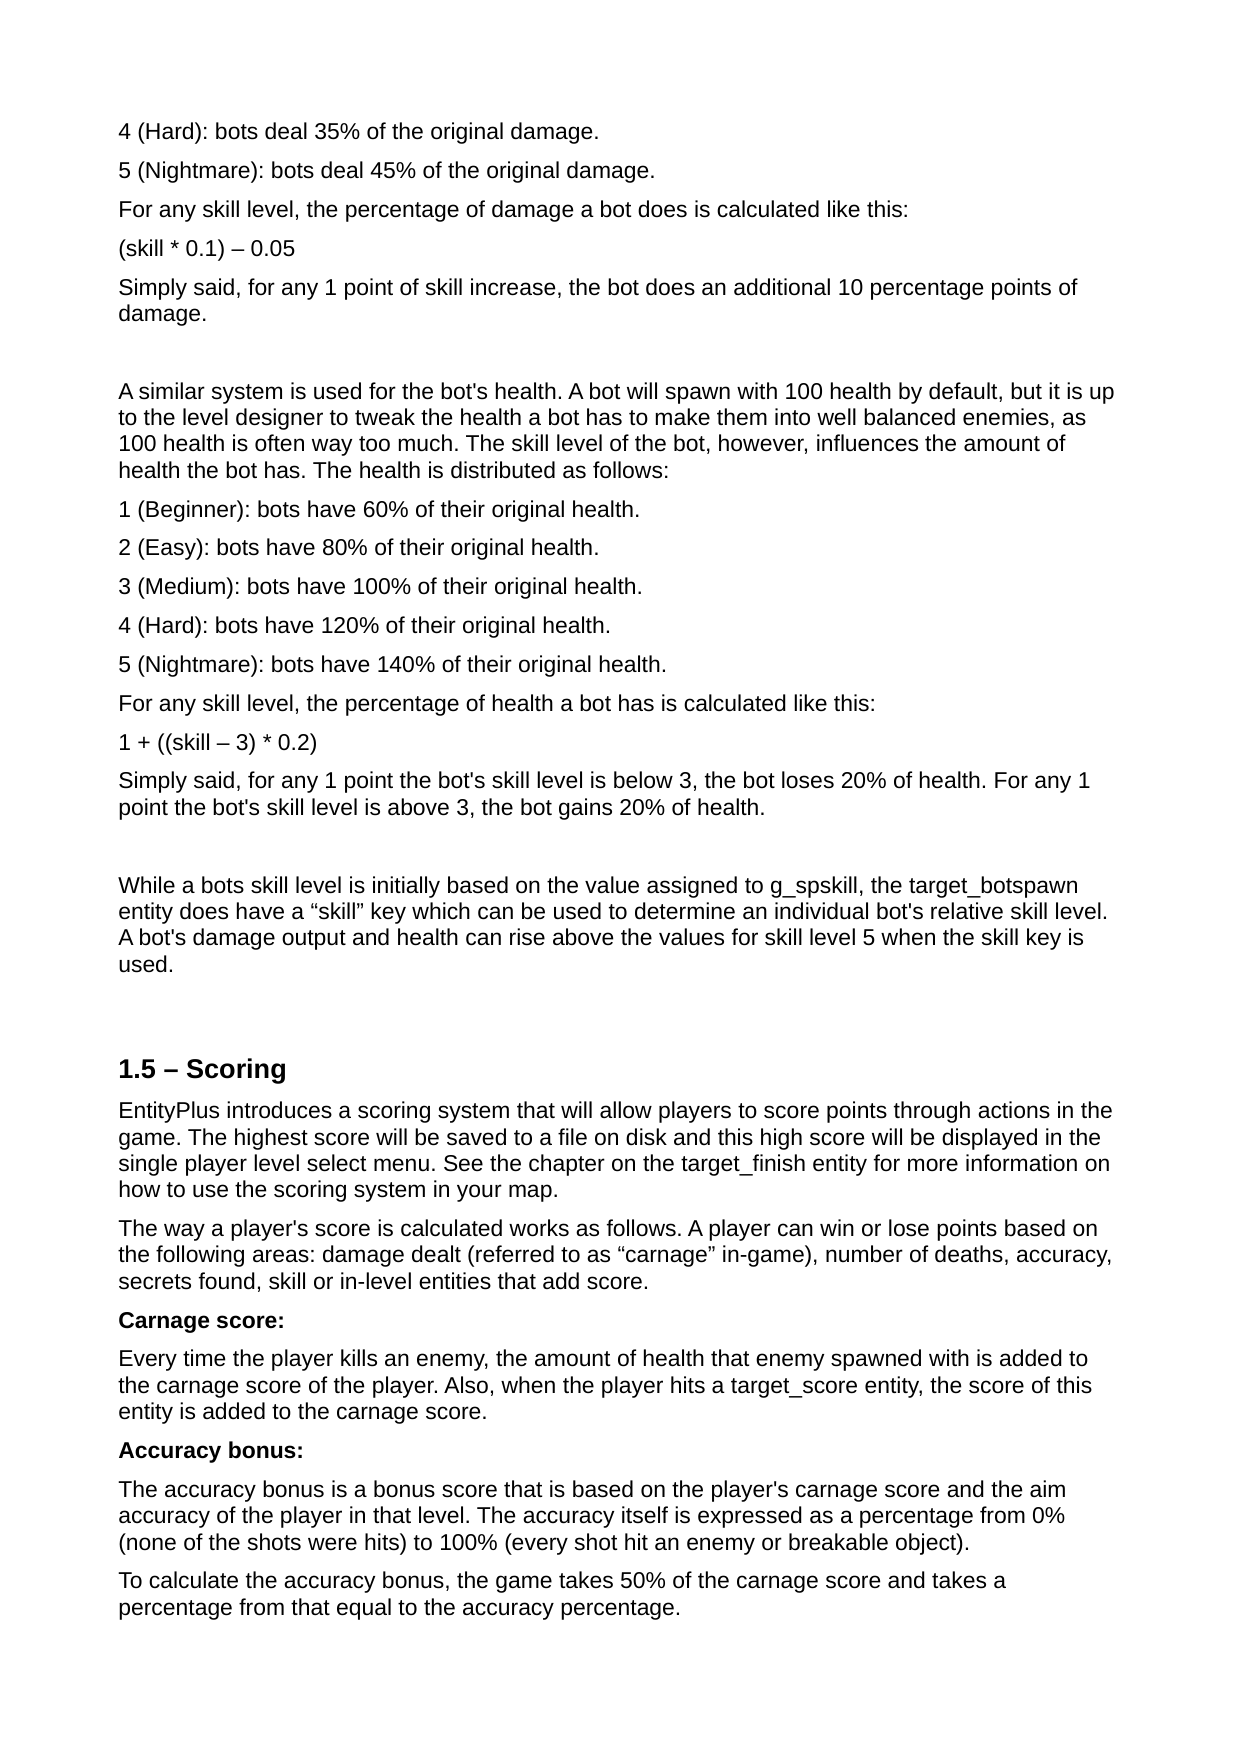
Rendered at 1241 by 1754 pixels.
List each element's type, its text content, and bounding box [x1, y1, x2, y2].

text Carnage score: [118, 1307, 1122, 1333]
text 1 (Beginner): bots have 60% of their original health. [118, 496, 1122, 522]
subtitle 1.5 – Scoring [118, 1053, 1122, 1084]
text EntityPlus introduces a scoring system that will allow players to score points through actions in the game. The highest score will be saved to a file on disk and this high score will be displayed in the single player level select menu. See the chapter on the target_finish entity for more information on how to use the scoring system in your map. [118, 1097, 1122, 1202]
text While a bots skill level is initially based on the value assigned to g_spskill, the target_botspawn entity does have a “skill” key which can be used to determine an individual bot's relative skill level. A bot's damage output and health can rise above the values for skill level 5 when the skill key is used. [118, 872, 1122, 977]
text For any skill level, the percentage of health a bot has is calculated like this: [118, 690, 1122, 716]
text 5 (Nightmare): bots deal 45% of the original damage. [118, 157, 1122, 183]
text The accuracy bonus is a bonus score that is based on the player's carnage score and the aim accuracy of the player in that level. The accuracy itself is expressed as a percentage from 0% (none of the shots were hits) to 100% (every shot hit an enemy or breakable object). [118, 1476, 1122, 1555]
text (skill * 0.1) – 0.05 [118, 235, 1122, 261]
text 1 + ((skill – 3) * 0.2) [118, 729, 1122, 755]
text 2 (Easy): bots have 80% of their original health. [118, 534, 1122, 561]
text 4 (Hard): bots have 120% of their original health. [118, 612, 1122, 638]
text Every time the player kills an enemy, the amount of health that enemy spawned with is added to the carnage score of the player. Also, when the player hits a target_score entity, the score of this entity is added to the carnage score. [118, 1345, 1122, 1424]
text Accuracy bonus: [118, 1437, 1122, 1463]
text A similar system is used for the bot's health. A bot will spawn with 100 health by default, but it is up to the level designer to tweak the health a bot has to make them into well balanced enemies, as 100 health is often way too much. The skill level of the bot, however, influences the amount of health the bot has. The health is distributed as follows: [118, 378, 1122, 483]
text 5 (Nightmare): bots have 140% of their original health. [118, 651, 1122, 677]
text For any skill level, the percentage of damage a bot does is calculated like this: [118, 196, 1122, 222]
text Simply said, for any 1 point of skill increase, the bot does an additional 10 percentage points of damage. [118, 273, 1122, 326]
text Simply said, for any 1 point the bot's skill level is below 3, the bot loses 20% of health. For any 1 point the bot's skill level is above 3, the bot gains 20% of health. [118, 767, 1122, 820]
text 4 (Hard): bots deal 35% of the original damage. [118, 118, 1122, 144]
text 3 (Medium): bots have 100% of their original health. [118, 573, 1122, 599]
text To calculate the accuracy bonus, the game takes 50% of the carnage score and takes a percentage from that equal to the accuracy percentage. [118, 1567, 1122, 1620]
text The way a player's score is calculated works as follows. A player can win or lose points based on the following areas: damage dealt (referred to as “carnage” in-game), number of deaths, accuracy, secrets found, skill or in-level entities that add score. [118, 1215, 1122, 1294]
